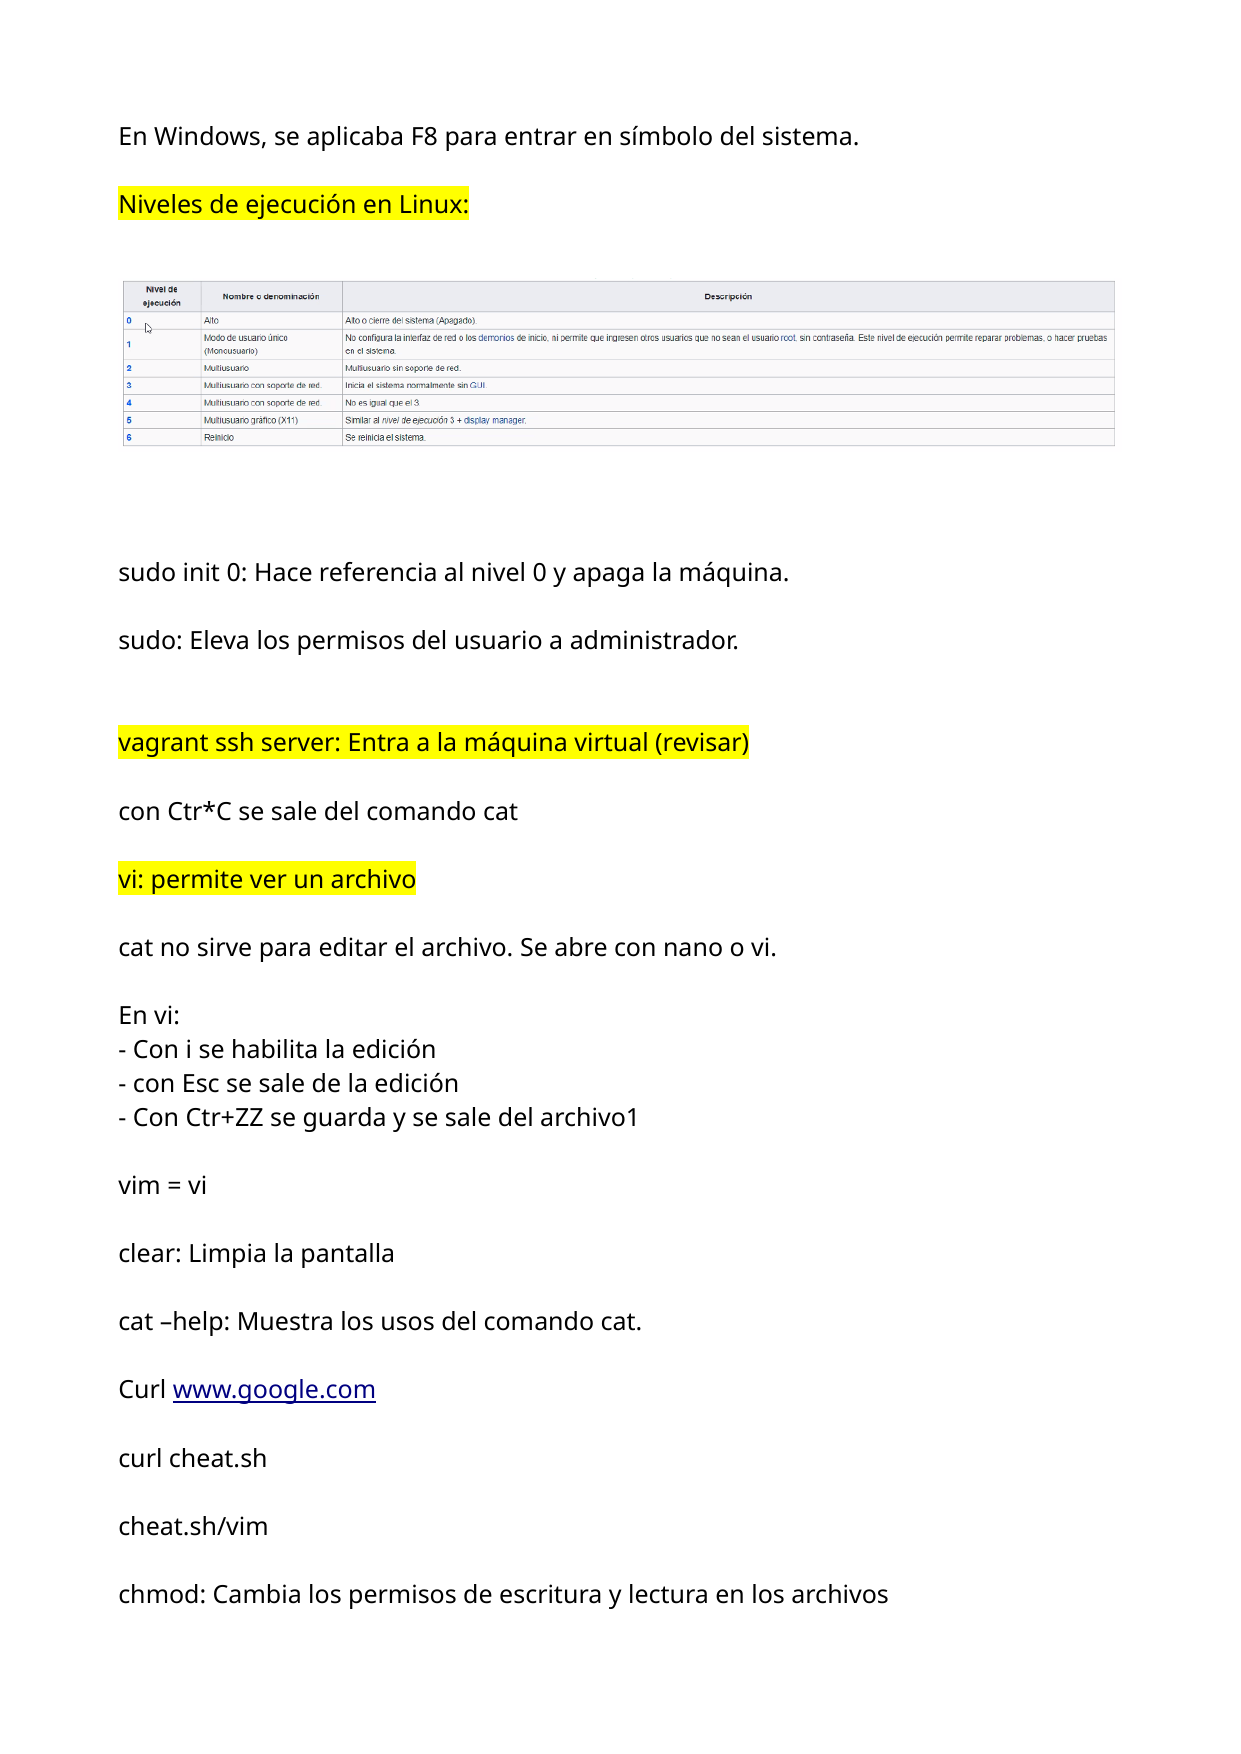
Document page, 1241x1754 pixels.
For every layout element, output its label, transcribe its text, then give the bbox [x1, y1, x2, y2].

text - Con i se habilita la edición [118, 1032, 1122, 1066]
text cat no sirve para editar el archivo. Se abre con nano o vi. [118, 929, 1122, 963]
text - Con Ctr+ZZ se guarda y se sale del archivo1 [118, 1100, 1122, 1134]
text vagrant ssh server: Entra a la máquina virtual (revisar) [118, 725, 1122, 759]
text cat –help: Muestra los usos del comando cat. [118, 1304, 1122, 1338]
text Curl www.google.com [118, 1372, 1122, 1406]
text con Ctr*C se sale del comando cat [118, 793, 1122, 827]
text cheat.sh/vim [118, 1508, 1122, 1542]
text vim = vi [118, 1168, 1122, 1202]
text En Windows, se aplicaba F8 para entrar en símbolo del sistema. [118, 118, 1122, 152]
text curl cheat.sh [118, 1440, 1122, 1474]
picture [118, 278, 1123, 452]
text chmod: Cambia los permisos de escritura y lectura en los archivos [118, 1577, 1122, 1611]
text sudo: Eleva los permisos del usuario a administrador. [118, 623, 1122, 657]
text - con Esc se sale de la edición [118, 1066, 1122, 1100]
text sudo init 0: Hace referencia al nivel 0 y apaga la máquina. [118, 555, 1122, 589]
text Niveles de ejecución en Linux: [118, 186, 1122, 220]
text vi: permite ver un archivo [118, 861, 1122, 895]
text clear: Limpia la pantalla [118, 1236, 1122, 1270]
text En vi: [118, 997, 1122, 1032]
